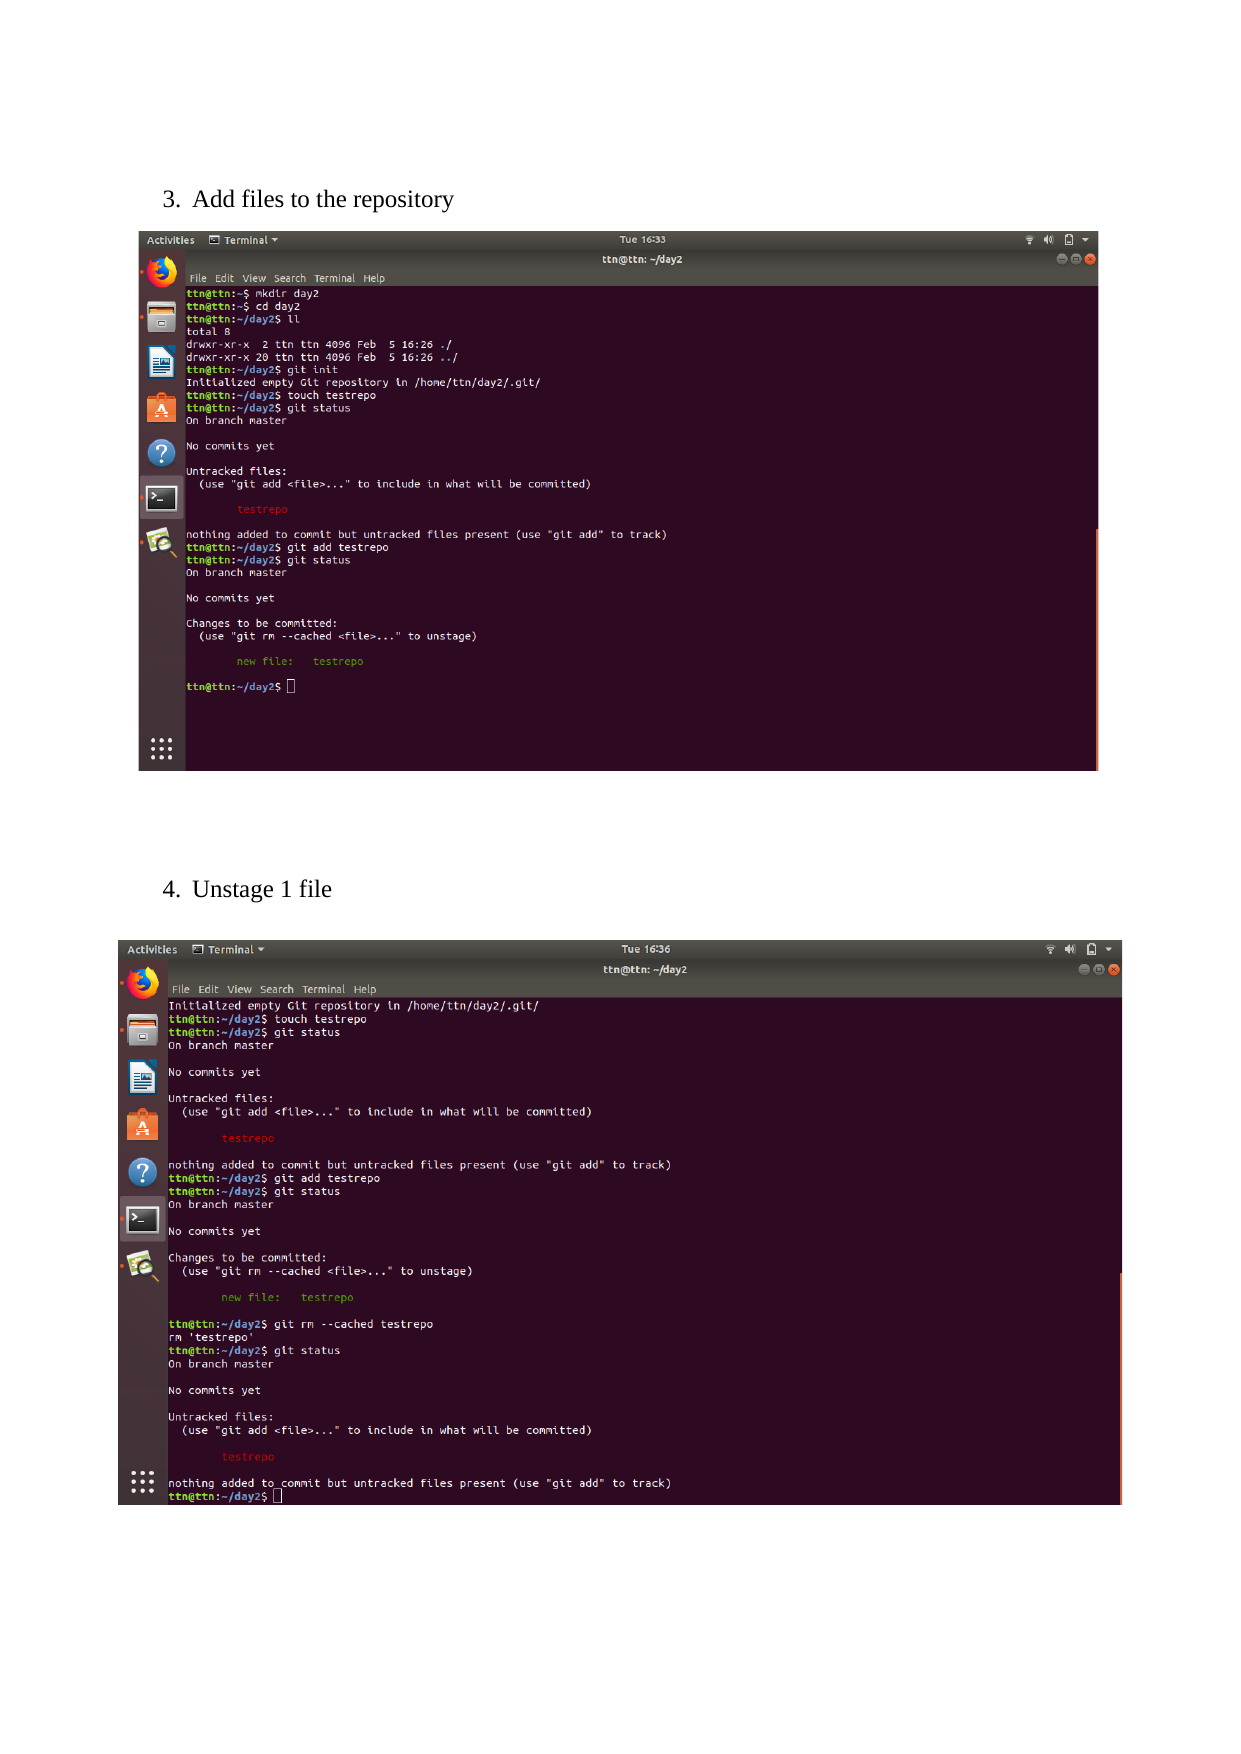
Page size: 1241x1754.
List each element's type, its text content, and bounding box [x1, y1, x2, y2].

picture [118, 940, 1123, 1505]
list Add files to the repository [162, 184, 1122, 213]
list Unstage 1 file [162, 874, 1122, 903]
picture [138, 231, 1099, 771]
